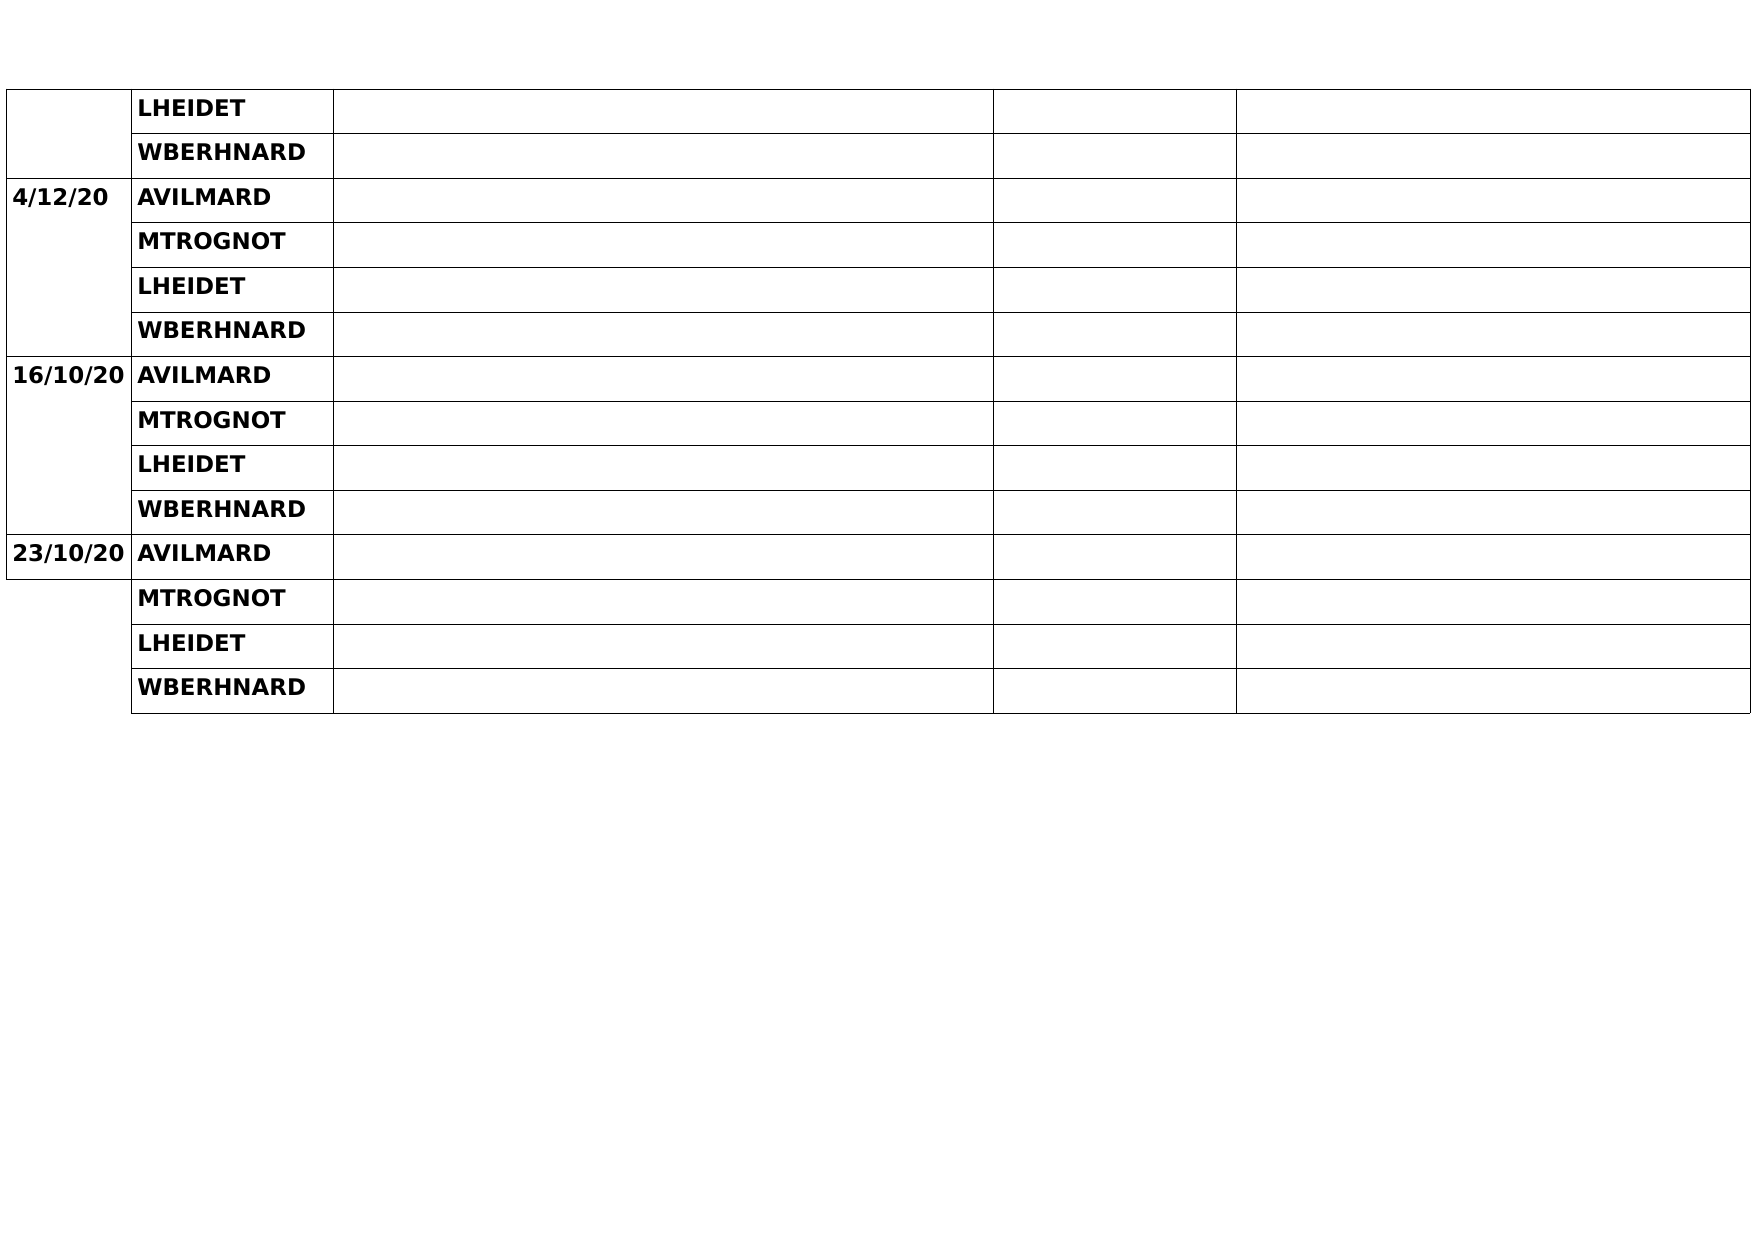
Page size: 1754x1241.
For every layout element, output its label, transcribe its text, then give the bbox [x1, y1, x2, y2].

table_cell [1237, 535, 1750, 579]
table_cell [994, 625, 1236, 668]
table_cell [994, 535, 1236, 579]
table_cell [1237, 669, 1750, 713]
table_cell 16/10/20 [7, 357, 131, 534]
table_cell AVILMARD [132, 179, 333, 222]
table_cell [7, 90, 131, 178]
table_cell [1237, 580, 1750, 623]
table_cell [334, 268, 993, 311]
table_cell [1237, 402, 1750, 445]
table_cell [1237, 313, 1750, 356]
table_cell [994, 491, 1236, 534]
table_cell [334, 357, 993, 401]
table_cell WBERHNARD [132, 313, 333, 356]
table_cell [994, 402, 1236, 445]
table_cell [994, 669, 1236, 713]
table_cell [1237, 491, 1750, 534]
table_cell [334, 90, 993, 133]
table_cell [994, 179, 1236, 222]
table_cell [1237, 625, 1750, 668]
table_cell [1237, 90, 1750, 133]
table_cell [1237, 223, 1750, 267]
table_cell [334, 223, 993, 267]
table_cell [994, 90, 1236, 133]
table_cell [334, 134, 993, 178]
table_cell [1237, 179, 1750, 222]
table_cell LHEIDET [132, 625, 333, 668]
table_cell WBERHNARD [132, 134, 333, 178]
table_cell [334, 179, 993, 222]
table_cell 4/12/20 [7, 179, 131, 356]
table_cell LHEIDET [132, 446, 333, 490]
table_cell [994, 446, 1236, 490]
table_cell LHEIDET [132, 268, 333, 311]
table_cell [994, 313, 1236, 356]
table_cell [994, 357, 1236, 401]
table_cell [994, 268, 1236, 311]
table_cell [1237, 357, 1750, 401]
table_cell [334, 313, 993, 356]
table_cell WBERHNARD [132, 491, 333, 534]
table_cell [334, 446, 993, 490]
table_cell MTROGNOT [132, 223, 333, 267]
table_cell AVILMARD [132, 535, 333, 579]
table_cell [334, 669, 993, 713]
table_cell [1237, 446, 1750, 490]
table_cell [334, 580, 993, 623]
table_cell [334, 535, 993, 579]
table_cell [334, 402, 993, 445]
table_cell [994, 223, 1236, 267]
table_cell MTROGNOT [132, 402, 333, 445]
table_cell MTROGNOT [132, 580, 333, 623]
table_cell [334, 625, 993, 668]
table_cell WBERHNARD [132, 669, 333, 713]
table_cell 23/10/20 [7, 535, 131, 579]
table_cell [1237, 134, 1750, 178]
table_cell [334, 491, 993, 534]
table_cell [1237, 268, 1750, 311]
table_cell AVILMARD [132, 357, 333, 401]
table_cell [994, 580, 1236, 623]
table_cell [994, 134, 1236, 178]
table_cell LHEIDET [132, 90, 333, 133]
